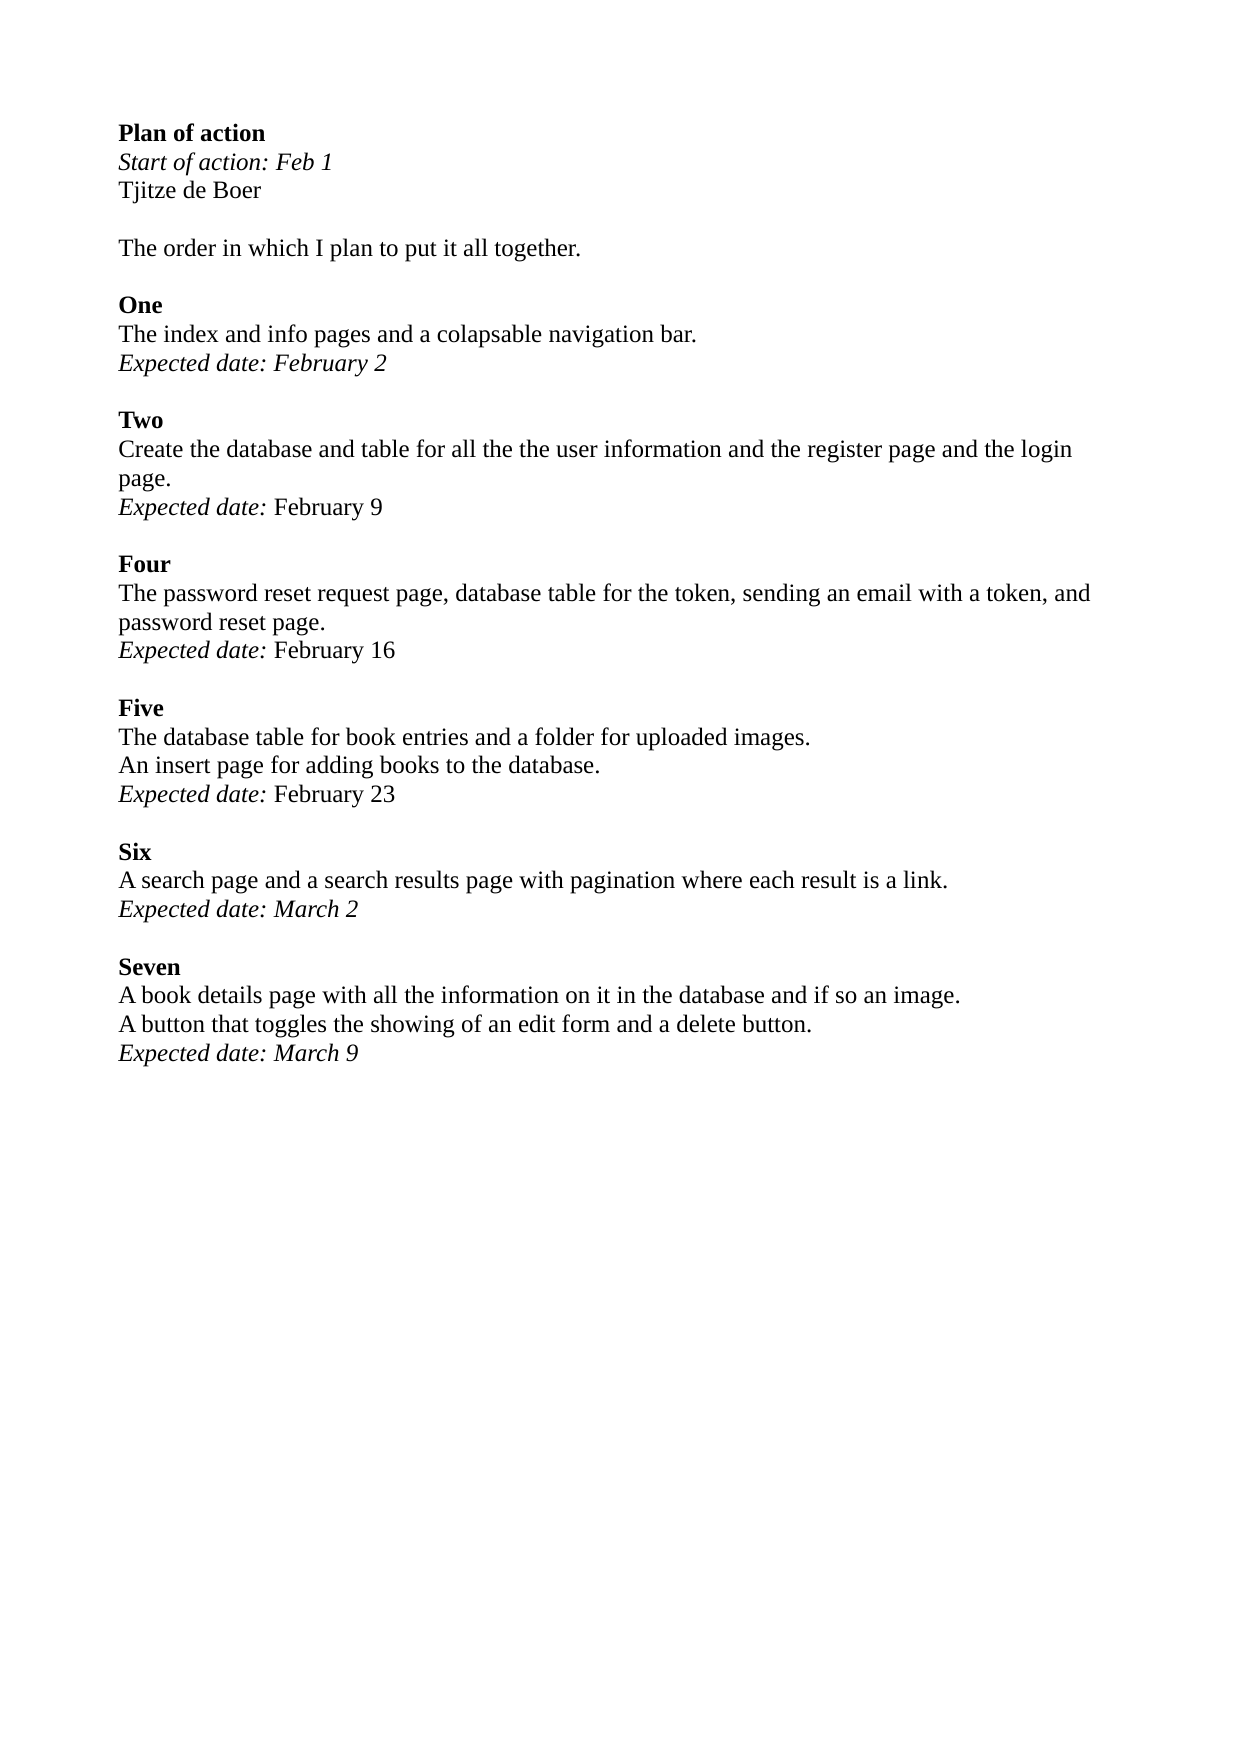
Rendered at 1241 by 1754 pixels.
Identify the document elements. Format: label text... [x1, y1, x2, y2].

text Tjitze de Boer [118, 176, 1122, 204]
text The password reset request page, database table for the token, sending an email with a token, and password reset page. [118, 578, 1122, 636]
text Six [118, 837, 1122, 866]
text Create the database and table for all the the user information and the register page and the login page. [118, 434, 1122, 492]
text Expected date: March 2 [118, 894, 1122, 923]
text Four [118, 549, 1122, 578]
text Expected date: March 9 [118, 1038, 1122, 1067]
text Expected date: February 9 [118, 492, 1122, 521]
text The database table for book entries and a folder for uploaded images. [118, 722, 1122, 751]
text The order in which I plan to put it all together. [118, 233, 1122, 262]
text A search page and a search results page with pagination where each result is a link. [118, 866, 1122, 894]
text An insert page for adding books to the database. [118, 751, 1122, 779]
text One [118, 291, 1122, 319]
text A button that toggles the showing of an edit form and a delete button. [118, 1009, 1122, 1038]
text Expected date: February 2 [118, 348, 1122, 377]
text A book details page with all the information on it in the database and if so an image. [118, 981, 1122, 1009]
text Two [118, 406, 1122, 434]
text Seven [118, 952, 1122, 981]
text Start of action: Feb 1 [118, 147, 1122, 176]
text Plan of action [118, 118, 1122, 147]
text Expected date: February 23 [118, 779, 1122, 808]
text Five [118, 693, 1122, 722]
text The index and info pages and a colapsable navigation bar. [118, 319, 1122, 348]
text Expected date: February 16 [118, 636, 1122, 664]
